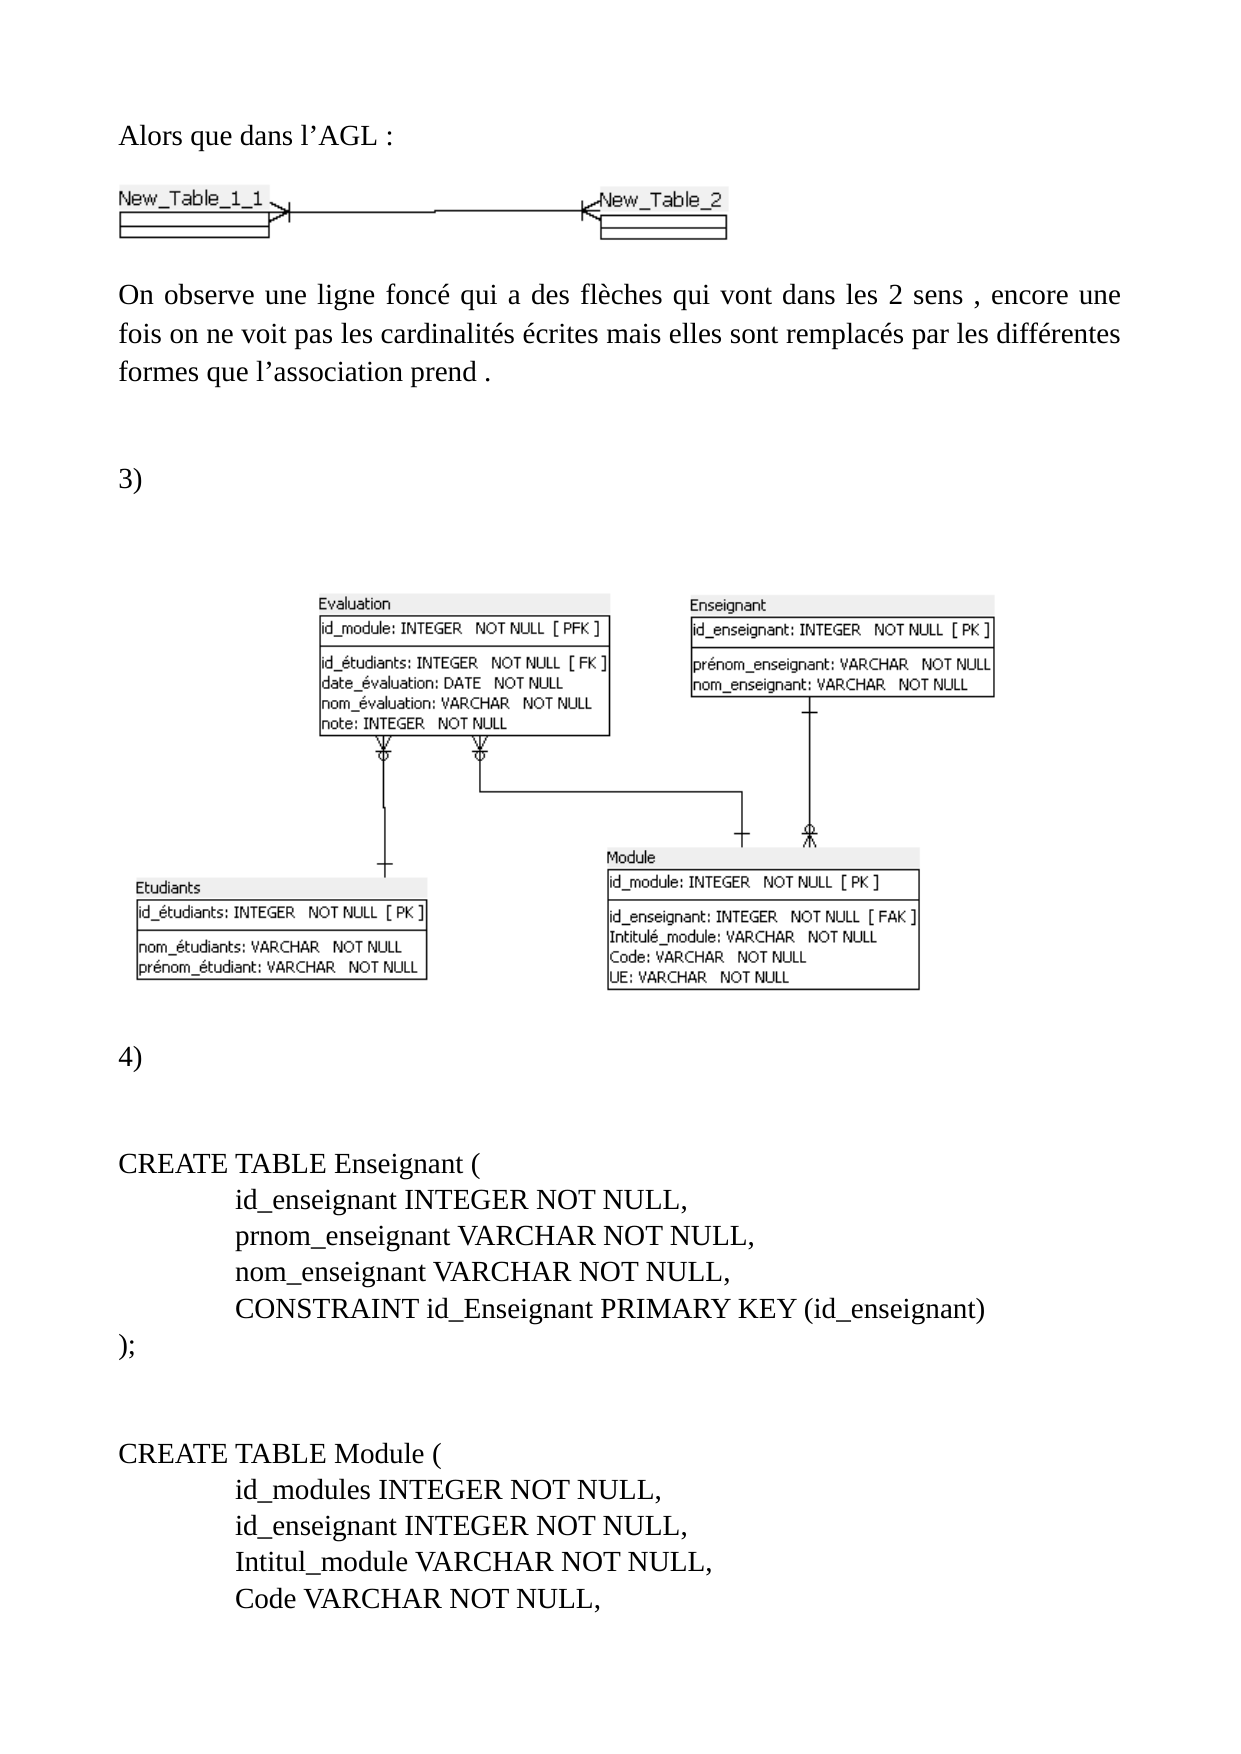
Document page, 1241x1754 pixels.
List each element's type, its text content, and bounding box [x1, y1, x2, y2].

picture [115, 171, 743, 251]
text CONSTRAINT id_Enseignant PRIMARY KEY (id_enseignant) [118, 1291, 1122, 1324]
text On observe une ligne foncé qui a des flèches qui vont dans les 2 sens , encore une fois on ne voit pas les cardinalités écrites mais elles sont remplacés par les différentes formes que l’association prend . [118, 277, 1122, 388]
text ); [118, 1327, 1122, 1361]
text CREATE TABLE Module ( [118, 1436, 1122, 1469]
text Code VARCHAR NOT NULL, [118, 1581, 1122, 1614]
text Intitul_module VARCHAR NOT NULL, [118, 1544, 1122, 1578]
text id_enseignant INTEGER NOT NULL, [118, 1508, 1122, 1542]
text nom_enseignant VARCHAR NOT NULL, [118, 1254, 1122, 1288]
text Alors que dans l’AGL : [118, 118, 1122, 152]
text 3) [118, 461, 1122, 494]
picture [59, 513, 1064, 1035]
text CREATE TABLE Enseignant ( [118, 1146, 1122, 1179]
text id_modules INTEGER NOT NULL, [118, 1472, 1122, 1506]
text id_enseignant INTEGER NOT NULL, [118, 1182, 1122, 1216]
text prnom_enseignant VARCHAR NOT NULL, [118, 1218, 1122, 1252]
text 4) [118, 514, 1122, 1073]
